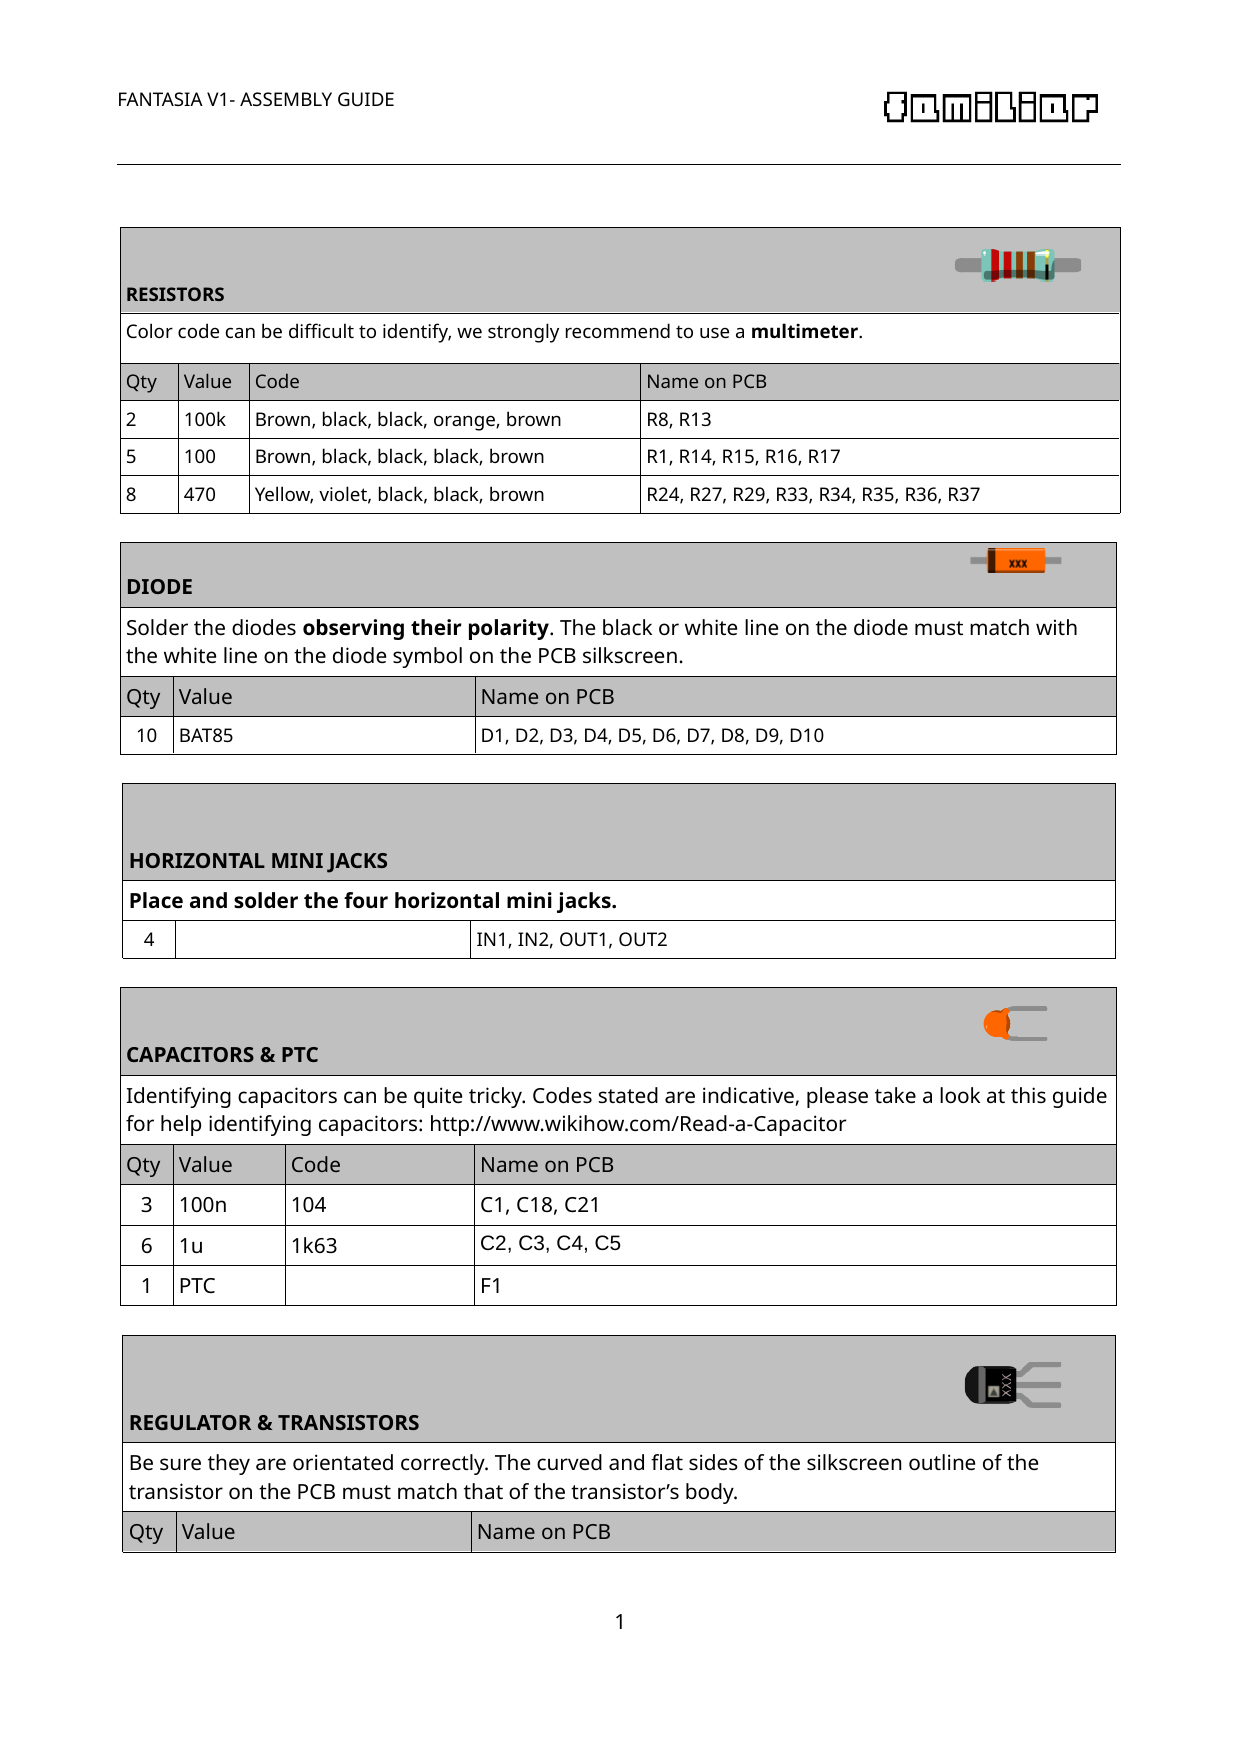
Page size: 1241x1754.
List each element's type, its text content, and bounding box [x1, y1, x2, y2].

table_cell 1k63 [286, 1226, 474, 1265]
table_cell Qty [121, 1145, 173, 1184]
table_cell Qty [121, 677, 173, 716]
table_cell Value [174, 1145, 285, 1184]
table_cell Qty [123, 1512, 176, 1551]
table_header CAPACITORS & PTC [121, 988, 1116, 1075]
picture [963, 548, 1062, 573]
table_cell 3 [121, 1185, 173, 1224]
table_cell 10 [121, 717, 173, 753]
picture [954, 249, 1082, 282]
table_cell R1, R14, R15, R16, R17 [641, 438, 1120, 475]
table_cell Value [179, 364, 249, 400]
table_cell 104 [286, 1185, 474, 1224]
table_cell D1, D2, D3, D4, D5, D6, D7, D8, D9, D10 [476, 717, 1116, 753]
table_cell 1 [121, 1266, 173, 1305]
table_cell [176, 921, 470, 958]
table_header DIODE [121, 543, 1116, 607]
table_cell Code [250, 364, 640, 400]
table_cell BAT85 [174, 717, 475, 753]
table_cell IN1, IN2, OUT1, OUT2 [471, 921, 1115, 958]
table_cell [286, 1266, 474, 1305]
table_cell Name on PCB [476, 677, 1116, 716]
table_cell 4 [123, 921, 175, 958]
table_cell Value [174, 677, 475, 716]
table_cell 100k [179, 401, 249, 437]
table_cell Brown, black, black, orange, brown [250, 401, 640, 437]
table_cell 100 [179, 439, 249, 475]
table_cell 1u [174, 1226, 285, 1265]
table_cell C2, C3, C4, C5 [475, 1226, 1116, 1265]
table_cell Identifying capacitors can be quite tricky. Codes stated are indicative, please take a look at this guide for help identifying capacitors: http://www.wikihow.com/Read-a-Capacitor [121, 1076, 1116, 1144]
table_cell 8 [121, 476, 178, 512]
table_cell Be sure they are orientated correctly. The curved and flat sides of the silkscreen outline of the transistor on the PCB must match that of the transistor’s body. [123, 1443, 1115, 1511]
table_cell Place and solder the four horizontal mini jacks. [123, 881, 1115, 920]
table_cell Solder the diodes observing their polarity. The black or white line on the diode must match with the white line on the diode symbol on the PCB silkscreen. [121, 608, 1116, 676]
table_cell Code [286, 1145, 474, 1184]
picture [881, 86, 1100, 130]
table_cell 5 [121, 439, 178, 475]
picture [964, 1362, 1062, 1408]
table_header RESISTORS [121, 228, 1120, 312]
table_cell 470 [179, 476, 249, 512]
table_cell 100n [174, 1185, 285, 1224]
table_cell F1 [475, 1266, 1116, 1305]
table_cell 6 [121, 1226, 173, 1265]
table_cell R24, R27, R29, R33, R34, R35, R36, R37 [641, 475, 1120, 512]
table_cell Name on PCB [641, 363, 1120, 400]
picture [983, 1006, 1048, 1041]
table_cell Name on PCB [472, 1512, 1115, 1551]
table_cell Color code can be difficult to identify, we strongly recommend to use a multimeter. [121, 313, 1120, 362]
table_cell Brown, black, black, black, brown [250, 439, 640, 475]
table_cell PTC [174, 1266, 285, 1305]
table_cell R8, R13 [641, 400, 1120, 437]
table_cell C1, C18, C21 [475, 1185, 1116, 1224]
table_cell 2 [121, 401, 178, 437]
table_cell Yellow, violet, black, black, brown [250, 476, 640, 512]
table_cell Qty [121, 364, 178, 400]
table_header REGULATOR & TRANSISTORS [123, 1336, 1115, 1442]
table_header HORIZONTAL MINI JACKS [123, 784, 1115, 880]
table_cell Name on PCB [475, 1145, 1116, 1184]
table_cell Value [177, 1512, 471, 1551]
